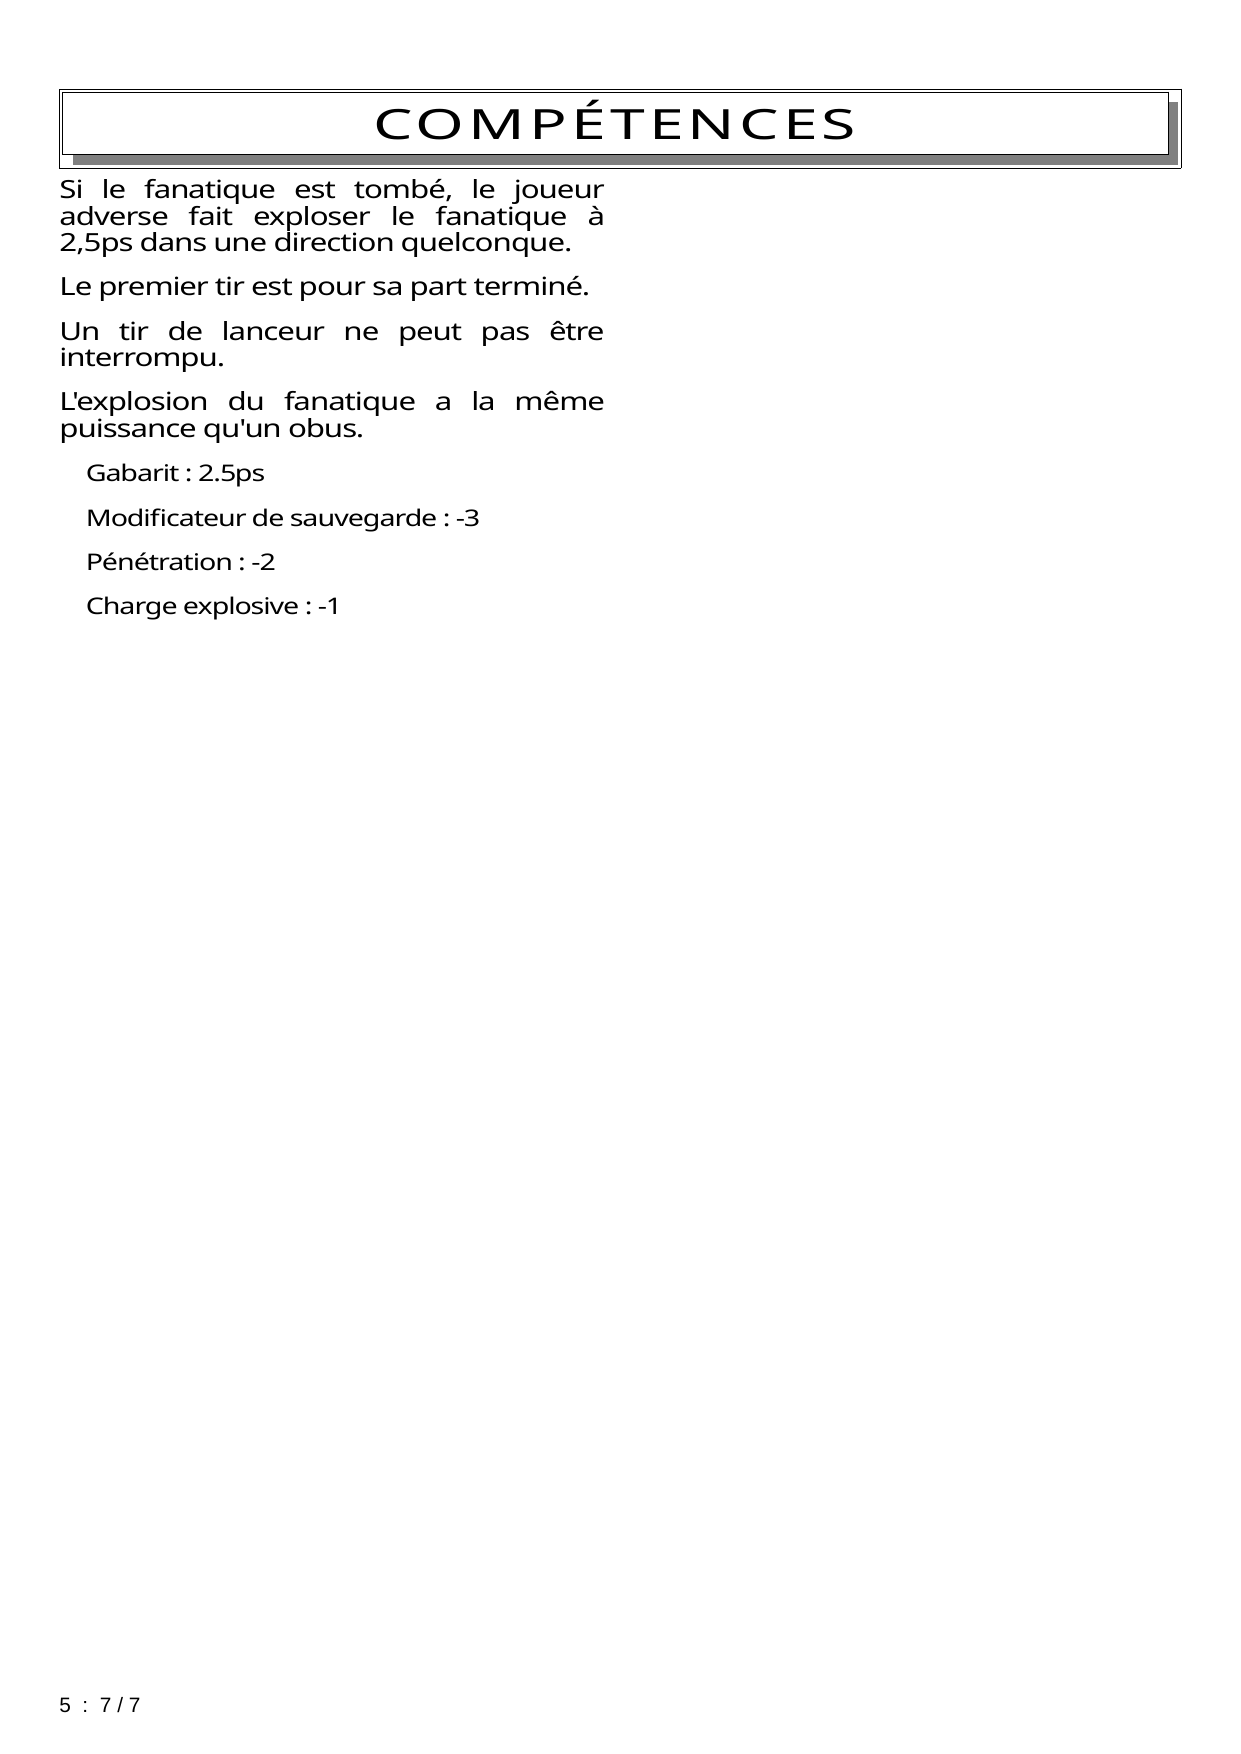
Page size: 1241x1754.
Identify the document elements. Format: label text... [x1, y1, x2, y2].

text Si le fanatique est tombé, le joueur adverse fait exploser le fanatique à 2,5ps dans une direction quelconque. [59, 177, 605, 257]
text Charge explosive : -1 [59, 593, 605, 620]
text Gabarit : 2.5ps [59, 460, 605, 487]
text Le premier tir est pour sa part terminé. [59, 274, 605, 301]
text Un tir de lanceur ne peut pas être interrompu. [59, 319, 605, 372]
text Modificateur de sauvegarde : -3 [59, 505, 605, 531]
text L'explosion du fanatique a la même puissance qu'un obus. [59, 389, 605, 443]
text Pénétration : -2 [59, 549, 605, 576]
